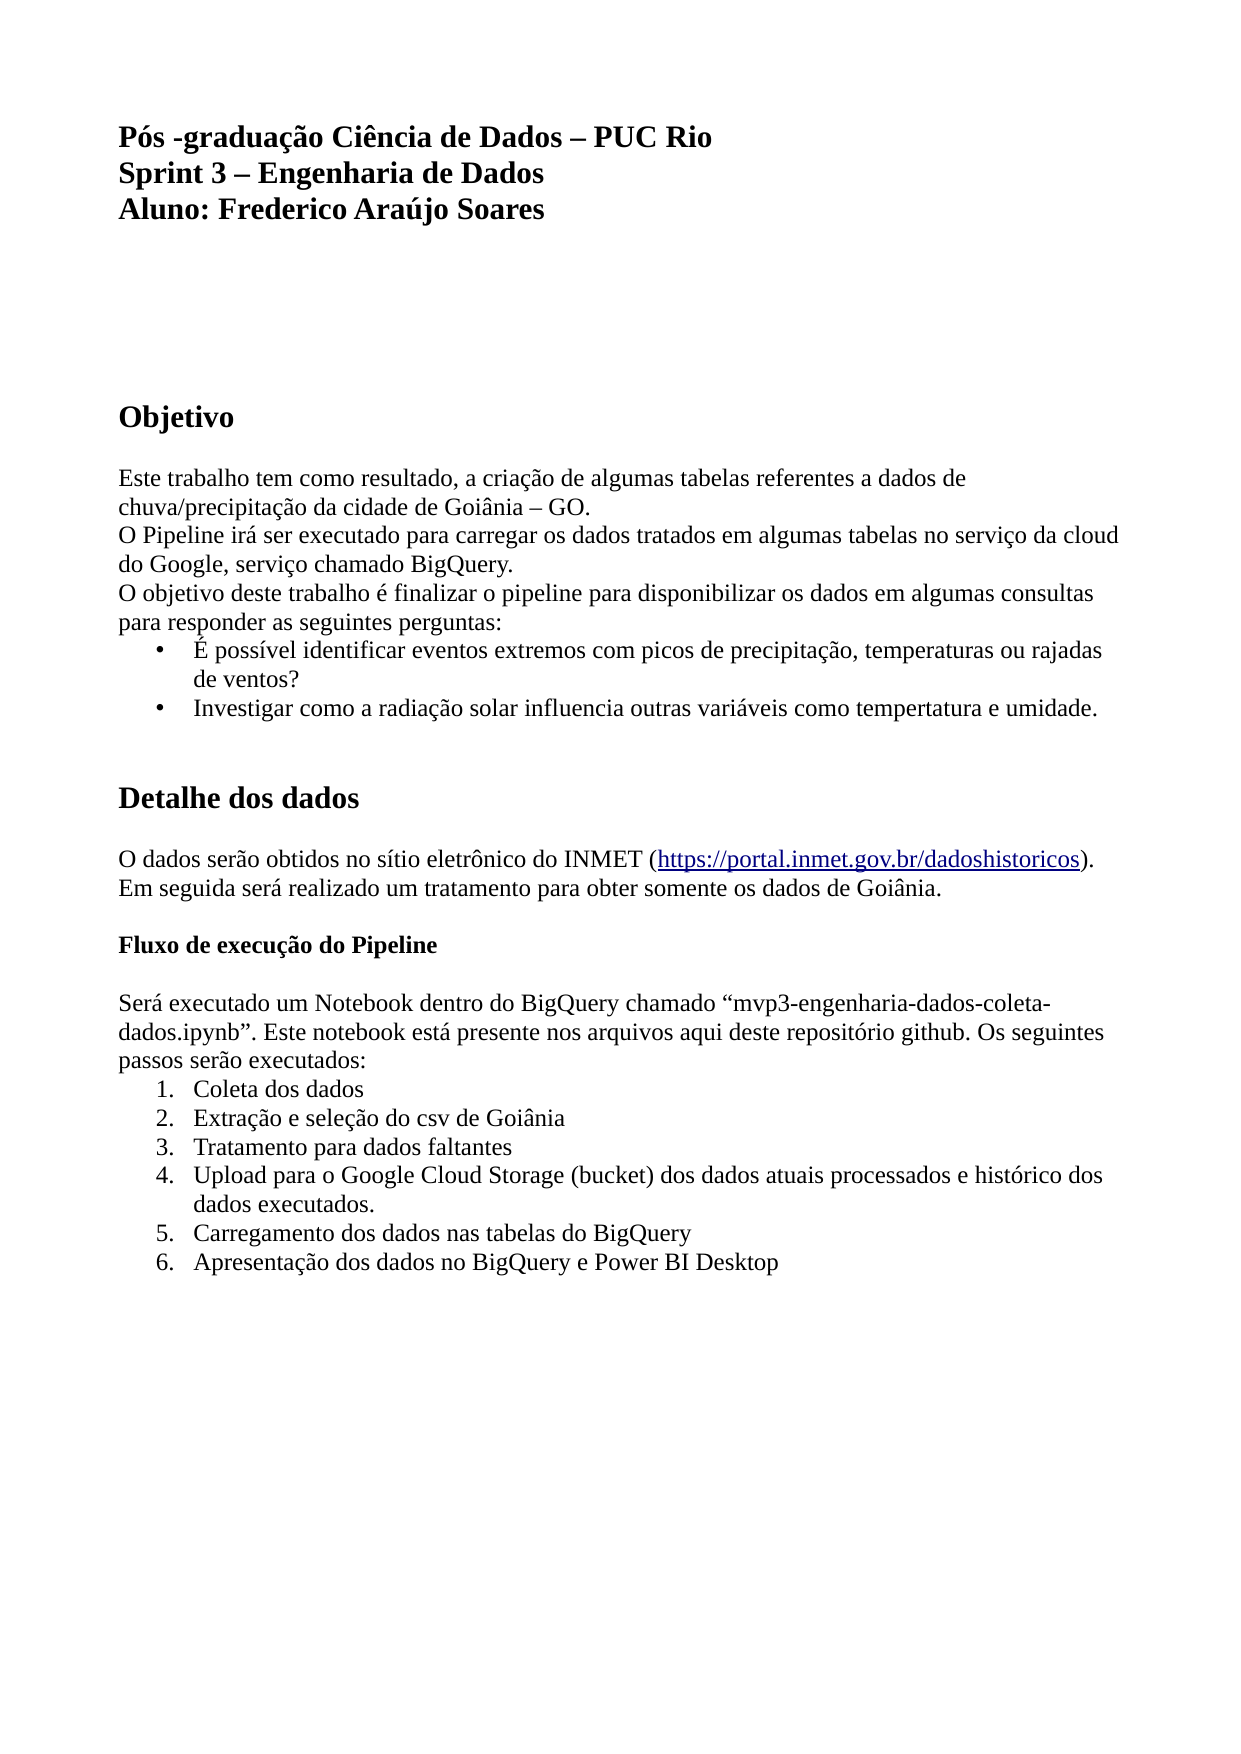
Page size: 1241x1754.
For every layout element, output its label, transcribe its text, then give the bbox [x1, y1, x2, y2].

list Extração e seleção do csv de Goiânia [156, 1103, 1122, 1132]
text Fluxo de execução do Pipeline [118, 930, 1122, 959]
text Objetivo [118, 398, 1122, 434]
list Upload para o Google Cloud Storage (bucket) dos dados atuais processados e histórico dos dados executados. [156, 1160, 1122, 1218]
text Detalhe dos dados [118, 779, 1122, 815]
list É possível identificar eventos extremos com picos de precipitação, temperaturas ou rajadas de ventos? [156, 636, 1122, 693]
text O objetivo deste trabalho é finalizar o pipeline para disponibilizar os dados em algumas consultas para responder as seguintes perguntas: [118, 578, 1122, 636]
list Tratamento para dados faltantes [156, 1132, 1122, 1160]
text Sprint 3 – Engenharia de Dados [118, 154, 1122, 190]
text Será executado um Notebook dentro do BigQuery chamado “mvp3-engenharia-dados-coleta-dados.ipynb”. Este notebook está presente nos arquivos aqui deste repositório github. Os seguintes passos serão executados: [118, 988, 1122, 1074]
text Aluno: Frederico Araújo Soares [118, 190, 1122, 226]
list Carregamento dos dados nas tabelas do BigQuery [156, 1218, 1122, 1247]
text Este trabalho tem como resultado, a criação de algumas tabelas referentes a dados de chuva/precipitação da cidade de Goiânia – GO. [118, 463, 1122, 521]
list Coleta dos dados [156, 1074, 1122, 1103]
text Em seguida será realizado um tratamento para obter somente os dados de Goiânia. [118, 873, 1122, 902]
text O Pipeline irá ser executado para carregar os dados tratados em algumas tabelas no serviço da cloud do Google, serviço chamado BigQuery. [118, 521, 1122, 578]
text O dados serão obtidos no sítio eletrônico do INMET (https://portal.inmet.gov.br/dadoshistoricos). [118, 844, 1122, 873]
list Apresentação dos dados no BigQuery e Power BI Desktop [156, 1247, 1122, 1275]
text Pós -graduação Ciência de Dados – PUC Rio [118, 118, 1122, 154]
list Investigar como a radiação solar influencia outras variáveis como tempertatura e umidade. [156, 693, 1122, 722]
